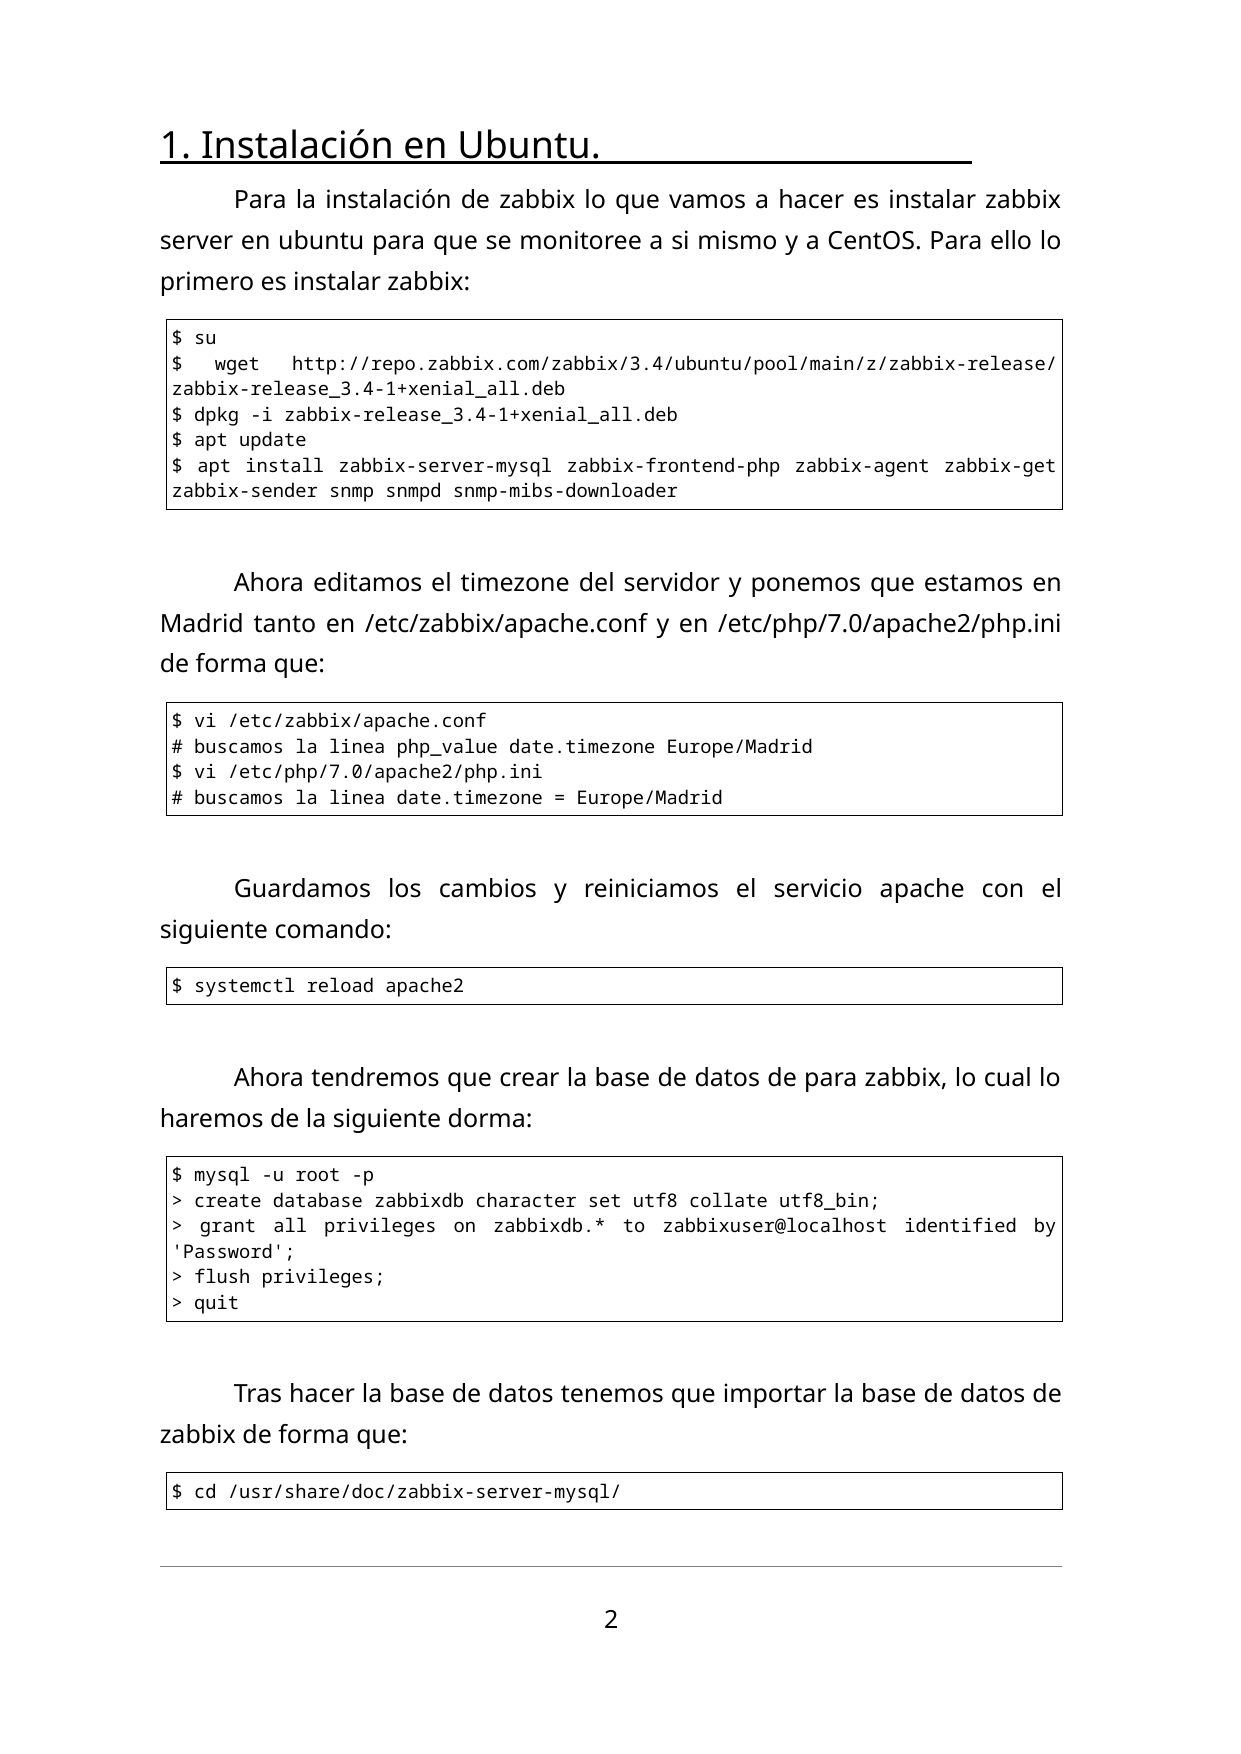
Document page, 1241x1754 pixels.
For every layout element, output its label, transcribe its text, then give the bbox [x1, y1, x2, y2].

text Guardamos los cambios y reiniciamos el servicio apache con el siguiente comando: [159, 871, 1062, 946]
table_header $ vi /etc/zabbix/apache.conf # buscamos la linea php_value date.timezone Europe/Madrid $ vi /etc/php/7.0/apache2/php.ini # buscamos la linea date.timezone = Europe/Madrid [167, 703, 1062, 815]
table_header $ systemctl reload apache2 [167, 968, 1062, 1004]
table_header $ cd /usr/share/doc/zabbix-server-mysql/ [167, 1473, 1062, 1509]
text Ahora tendremos que crear la base de datos de para zabbix, lo cual lo haremos de la siguiente dorma: [159, 1059, 1062, 1134]
text Tras hacer la base de datos tenemos que importar la base de datos de zabbix de forma que: [159, 1376, 1062, 1451]
table_header $ mysql -u root -p > create database zabbixdb character set utf8 collate utf8_bin; > grant all privileges on zabbixdb.* to zabbixuser@localhost identified by 'Password'; > flush privileges; > quit [167, 1157, 1062, 1321]
text Ahora editamos el timezone del servidor y ponemos que estamos en Madrid tanto en /etc/zabbix/apache.conf y en /etc/php/7.0/apache2/php.ini de forma que: [159, 564, 1062, 680]
text Para la instalación de zabbix lo que vamos a hacer es instalar zabbix server en ubuntu para que se monitoree a si mismo y a CentOS. Para ello lo primero es instalar zabbix: [159, 182, 1062, 297]
subtitle 1. Instalación en Ubuntu. [159, 118, 1062, 169]
table_header $ su $ wget http://repo.zabbix.com/zabbix/3.4/ubuntu/pool/main/z/zabbix-release/zabbix-release_3.4-1+xenial_all.deb $ dpkg -i zabbix-release_3.4-1+xenial_all.deb $ apt update $ apt install zabbix-server-mysql zabbix-frontend-php zabbix-agent zabbix-get zabbix-sender snmp snmpd snmp-mibs-downloader [167, 320, 1062, 509]
